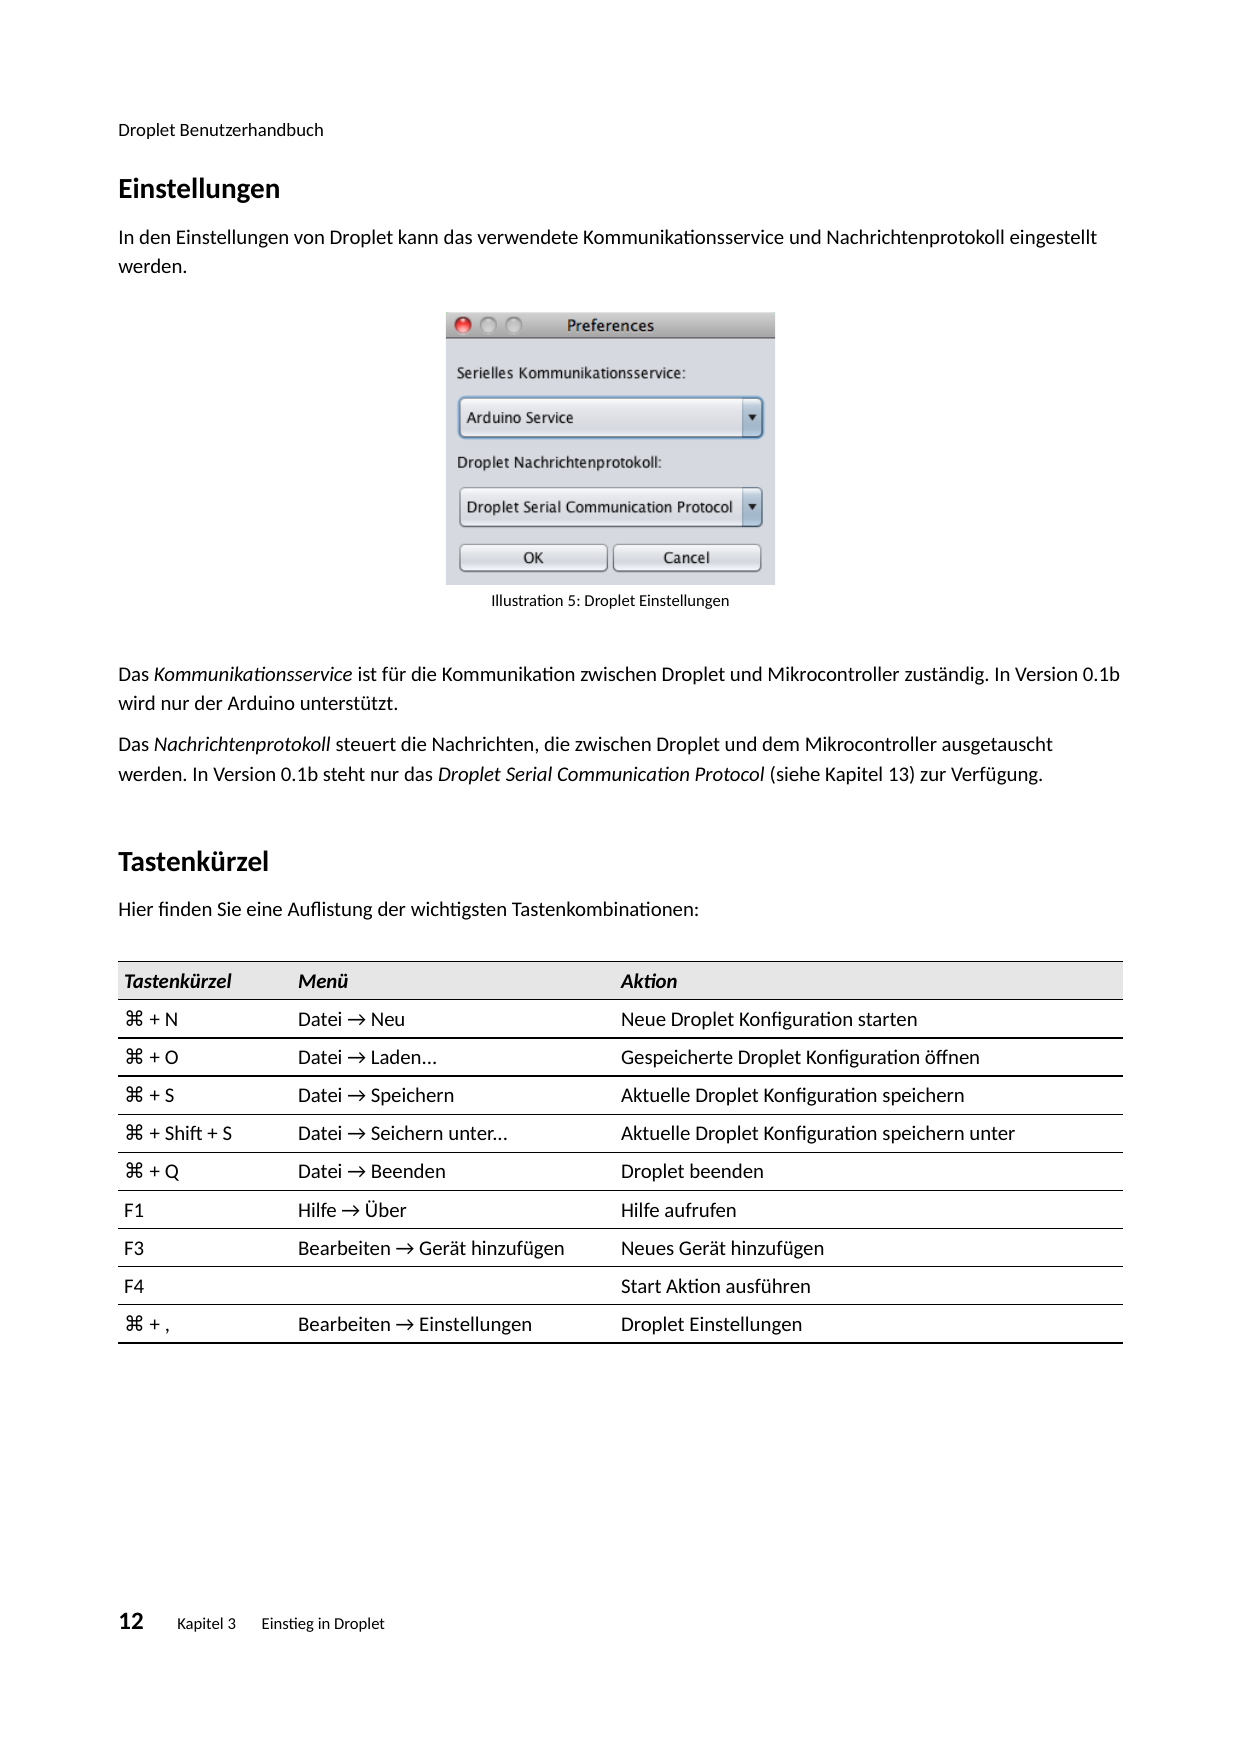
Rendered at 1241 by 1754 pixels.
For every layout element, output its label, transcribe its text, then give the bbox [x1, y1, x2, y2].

subtitle Tastenkürzel [118, 843, 1122, 879]
table_cell Bearbeiten → Gerät hinzufügen [292, 1229, 615, 1266]
table_cell ⌘ + , [118, 1305, 292, 1342]
table_cell Datei → Neu [292, 1000, 615, 1037]
table_header Tastenkürzel [118, 962, 292, 999]
table_cell F4 [118, 1267, 292, 1304]
table_cell Datei → Seichern unter... [292, 1115, 615, 1152]
table_cell Droplet Einstellungen [615, 1305, 1123, 1342]
table_header Menü [292, 962, 615, 999]
text Illustration 5: Droplet Einstellungen [446, 585, 775, 611]
table_header Aktion [615, 962, 1123, 999]
table_cell [292, 1267, 615, 1304]
table_cell Start Aktion ausführen [615, 1267, 1123, 1304]
table_cell F3 [118, 1229, 292, 1266]
text Das Nachrichtenprotokoll steuert die Nachrichten, die zwischen Droplet und dem Mikrocontroller ausgetauscht werden. In Version 0.1b steht nur das Droplet Serial Communication Protocol (siehe Kapitel 13) zur Verfügung. [118, 732, 1122, 786]
table_cell Hilfe aufrufen [615, 1191, 1123, 1228]
table_cell Aktuelle Droplet Konfiguration speichern [615, 1077, 1123, 1113]
table_cell Droplet beenden [615, 1153, 1123, 1190]
text Hier finden Sie eine Auflistung der wichtigsten Tastenkombinationen: [118, 896, 1122, 922]
table_cell ⌘ + S [118, 1077, 292, 1113]
table_cell Bearbeiten → Einstellungen [292, 1305, 615, 1342]
table_cell Neue Droplet Konfiguration starten [615, 1000, 1123, 1037]
table_cell F1 [118, 1191, 292, 1228]
table_cell ⌘ + O [118, 1039, 292, 1075]
table_cell Datei → Laden... [292, 1039, 615, 1075]
table_cell Gespeicherte Droplet Konfiguration öffnen [615, 1039, 1123, 1075]
picture [445, 312, 776, 585]
table_cell ⌘ + Q [118, 1153, 292, 1190]
table_cell Aktuelle Droplet Konfiguration speichern unter [615, 1115, 1123, 1152]
table_cell ⌘ + Shift + S [118, 1115, 292, 1152]
table_cell Datei → Beenden [292, 1153, 615, 1190]
text Das Kommunikationsservice ist für die Kommunikation zwischen Droplet und Mikrocontroller zuständig. In Version 0.1b wird nur der Arduino unterstützt. [118, 661, 1122, 716]
table_cell Hilfe → Über [292, 1191, 615, 1228]
table_cell Neues Gerät hinzufügen [615, 1229, 1123, 1266]
table_cell ⌘ + N [118, 1000, 292, 1037]
text In den Einstellungen von Droplet kann das verwendete Kommunikationsservice und Nachrichtenprotokoll eingestellt werden. [118, 224, 1122, 278]
table_cell Datei → Speichern [292, 1077, 615, 1113]
subtitle Einstellungen [118, 171, 1122, 206]
